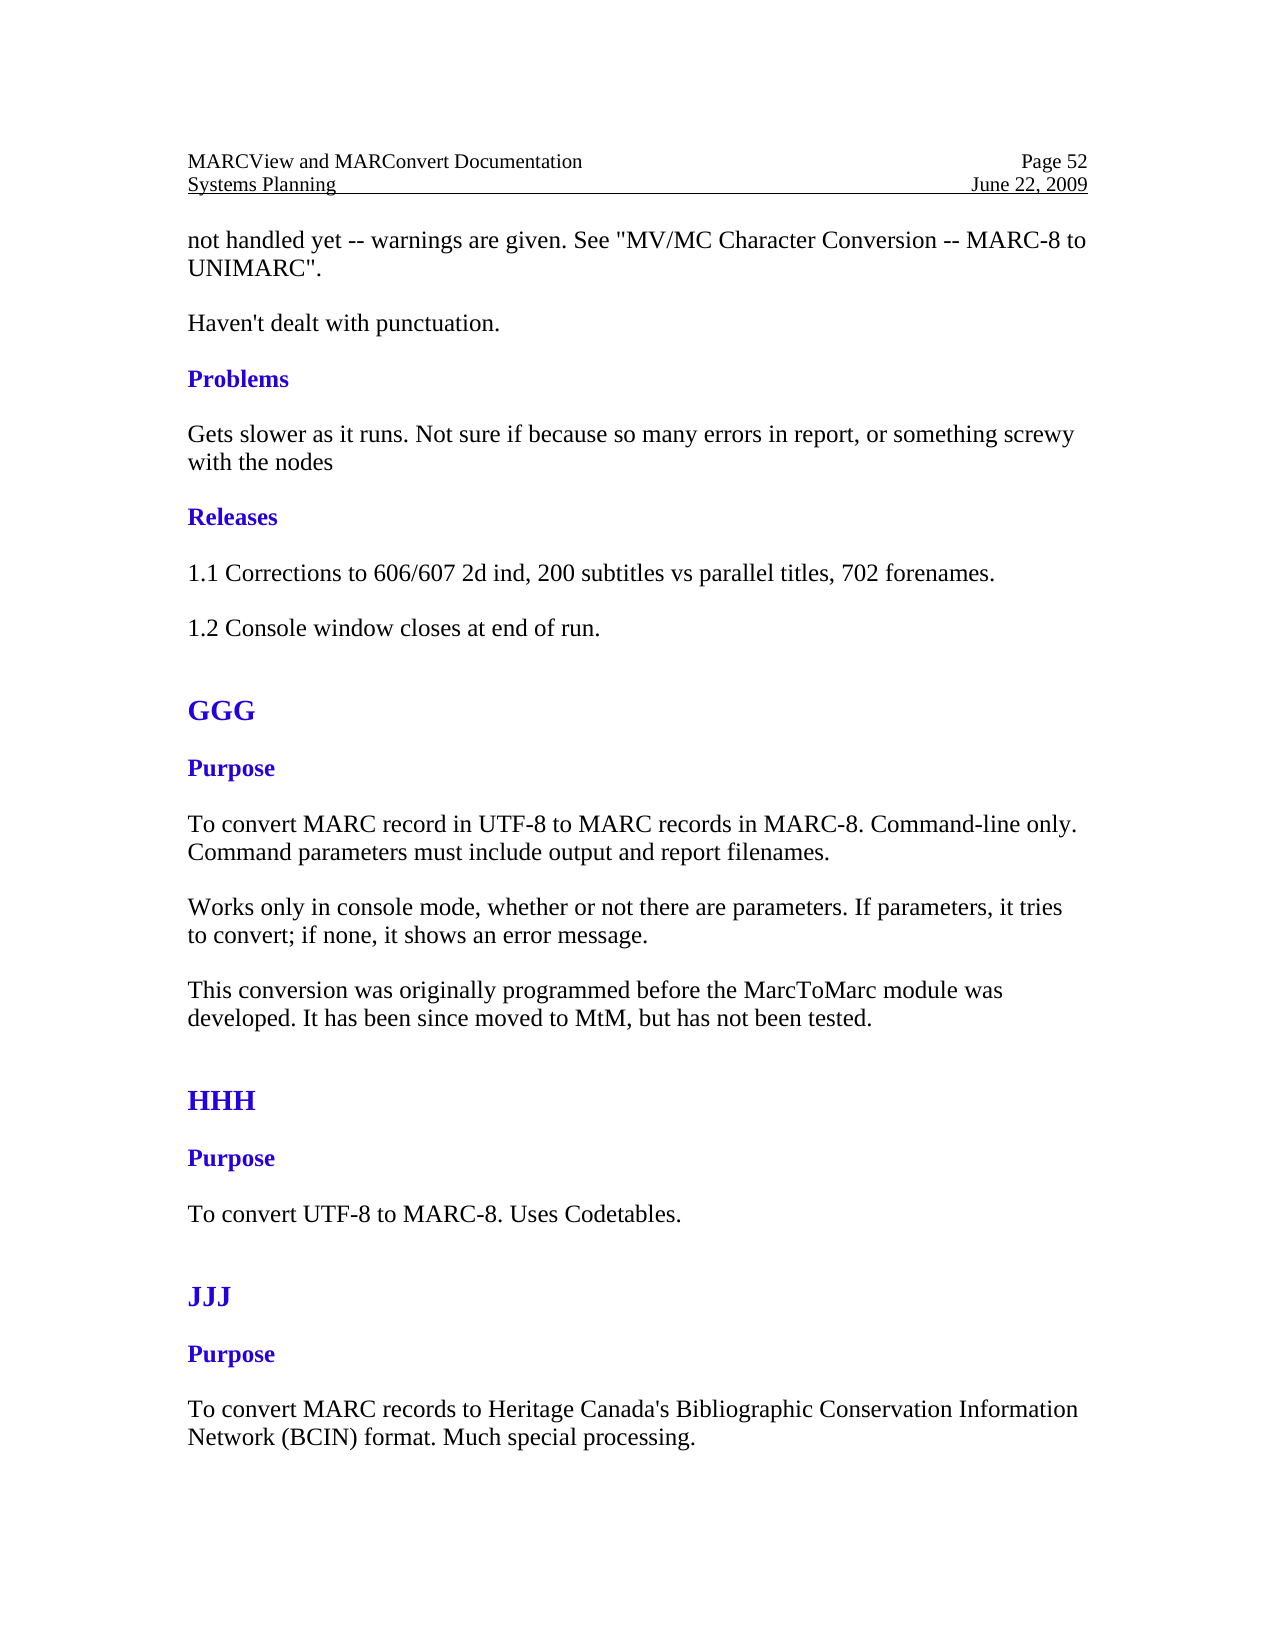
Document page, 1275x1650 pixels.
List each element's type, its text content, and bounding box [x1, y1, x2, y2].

text To convert MARC record in UTF-8 to MARC records in MARC-8. Command-line only. Command parameters must include output and report filenames. [187, 810, 1087, 865]
text To convert UTF-8 to MARC-8. Uses Codetables. [187, 1200, 1087, 1227]
text 1.1 Corrections to 606/607 2d ind, 200 subtitles vs parallel titles, 702 forenames. [187, 559, 1087, 586]
text Works only in console mode, whether or not there are parameters. If parameters, it tries to convert; if none, it shows an error message. [187, 893, 1087, 948]
text not handled yet -- warnings are given. See "MV/MC Character Conversion -- MARC-8 to UNIMARC". [187, 226, 1087, 282]
text Haven't dealt with punctuation. [187, 309, 1087, 337]
text This conversion was originally programmed before the MarcToMarc module was developed. It has been since moved to MtM, but has not been tested. [187, 976, 1087, 1032]
subtitle Purpose [187, 1340, 1087, 1368]
subtitle HHH [187, 1084, 1087, 1117]
subtitle JJJ [187, 1280, 1087, 1312]
text 1.2 Console window closes at end of run. [187, 614, 1087, 642]
subtitle GGG [187, 694, 1087, 727]
subtitle Purpose [187, 754, 1087, 782]
text To convert MARC records to Heritage Canada's Bibliographic Conservation Information Network (BCIN) format. Much special processing. [187, 1396, 1087, 1451]
subtitle Purpose [187, 1144, 1087, 1172]
subtitle Releases [187, 503, 1087, 531]
subtitle Problems [187, 365, 1087, 392]
text Gets slower as it runs. Not sure if because so many errors in report, or something screwy with the nodes [187, 392, 1087, 503]
